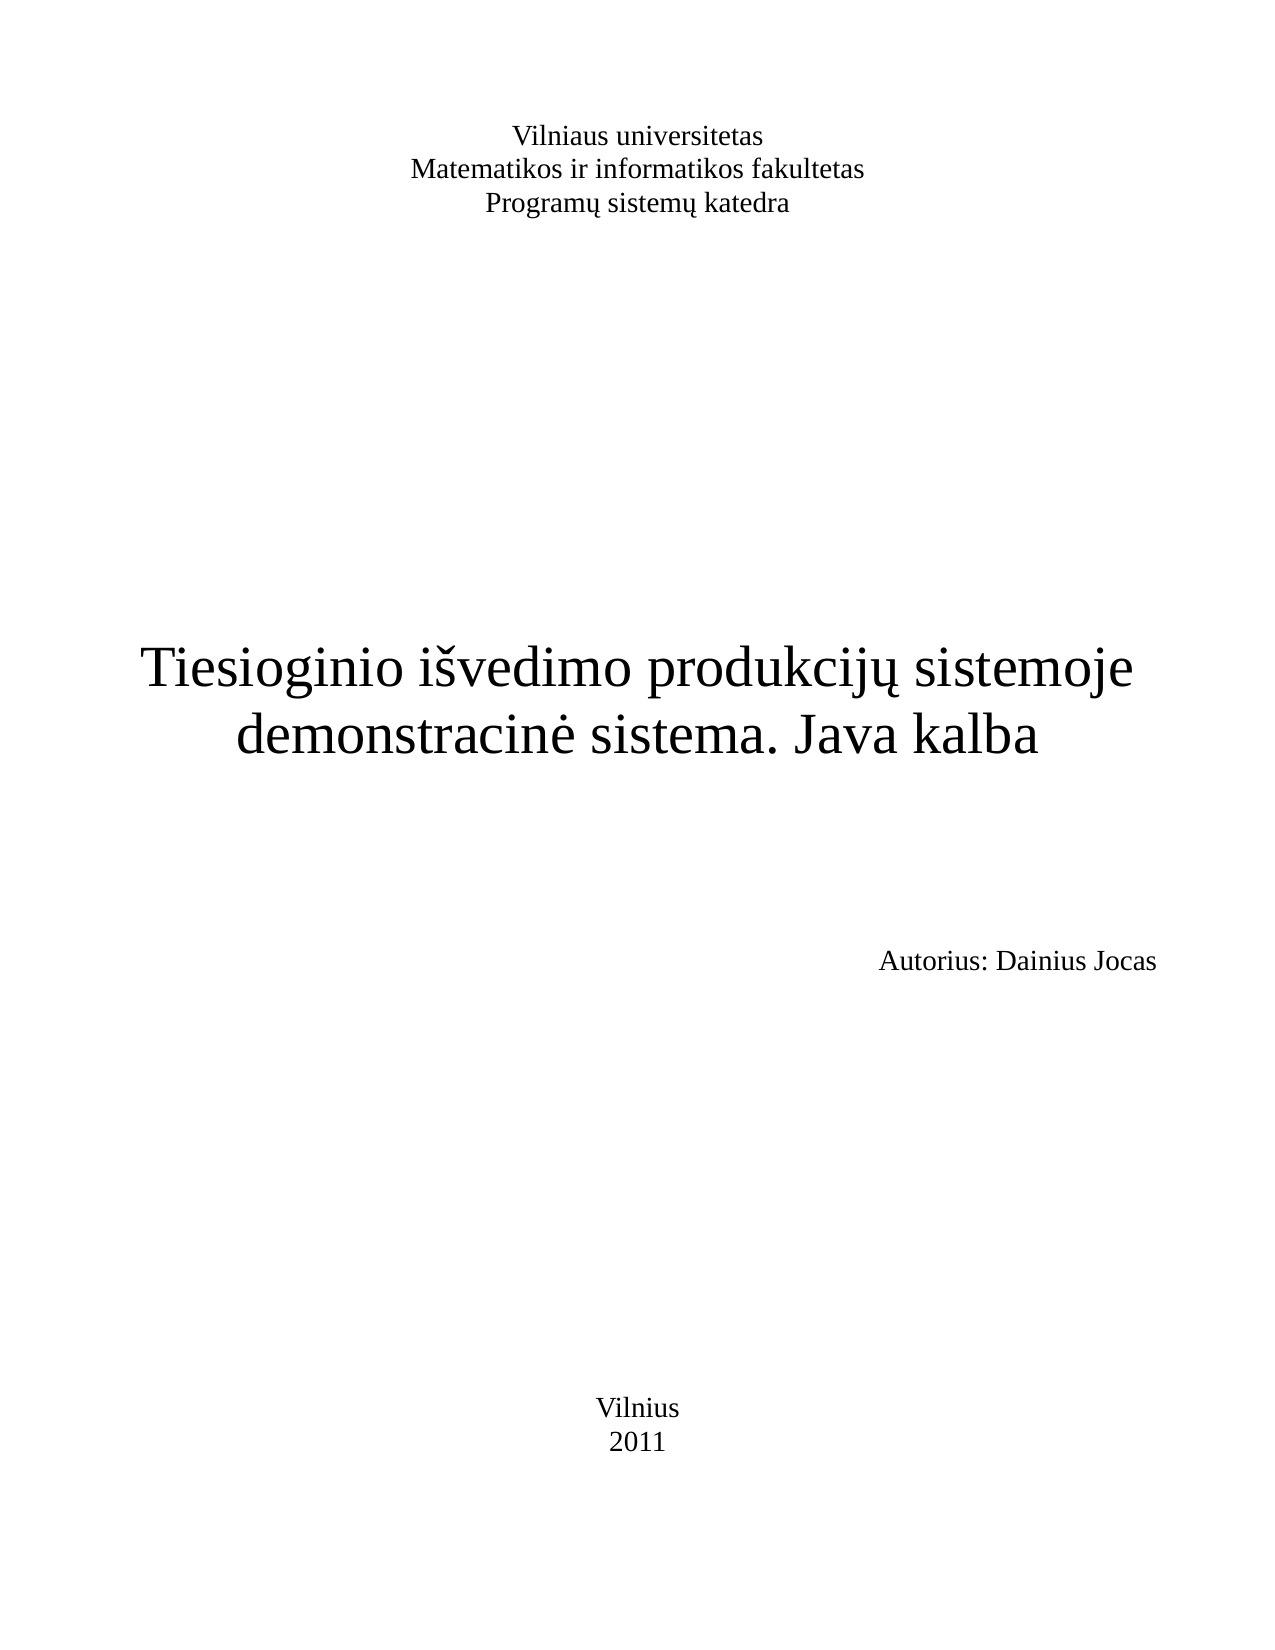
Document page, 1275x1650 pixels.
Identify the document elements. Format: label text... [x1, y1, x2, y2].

text Vilnius 2011 [118, 1391, 1157, 1458]
text Autorius: Dainius Jocas [118, 943, 1157, 977]
text Tiesioginio išvedimo produkcijų sistemoje demonstracinė sistema. Java kalba [118, 632, 1157, 766]
text Vilniaus universitetas Matematikos ir informatikos fakultetas Programų sistemų katedra [118, 118, 1157, 219]
